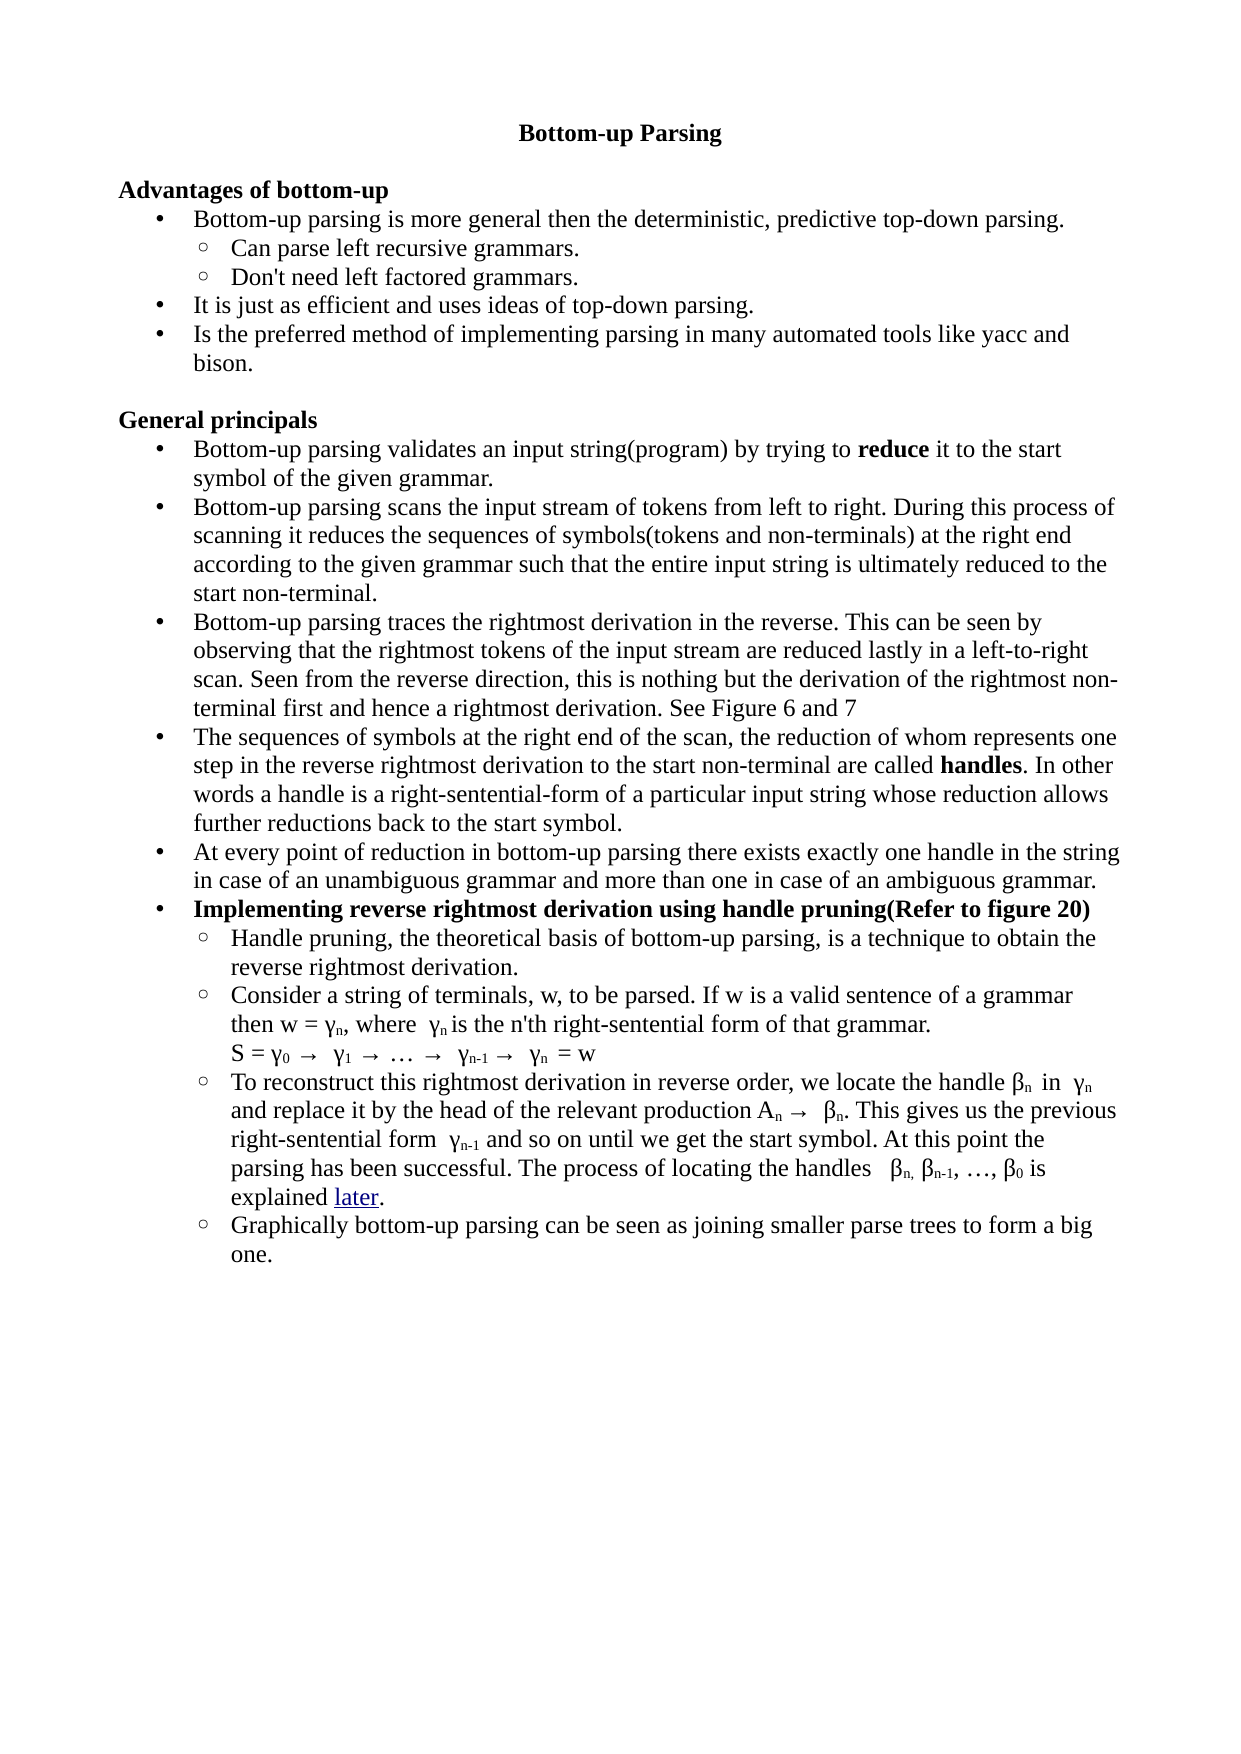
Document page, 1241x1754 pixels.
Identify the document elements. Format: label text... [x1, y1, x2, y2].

list Graphically bottom-up parsing can be seen as joining smaller parse trees to form a big one. [193, 1211, 1122, 1268]
text Bottom-up Parsing [118, 118, 1122, 147]
list At every point of reduction in bottom-up parsing there exists exactly one handle in the string in case of an unambiguous grammar and more than one in case of an ambiguous grammar. [156, 837, 1122, 894]
list Don't need left factored grammars. [193, 262, 1122, 291]
text Advantages of bottom-up [118, 176, 1122, 204]
list It is just as efficient and uses ideas of top-down parsing. [156, 291, 1122, 319]
list Bottom-up parsing scans the input stream of tokens from left to right. During this process of scanning it reduces the sequences of symbols(tokens and non-terminals) at the right end according to the given grammar such that the entire input string is ultimately reduced to the start non-terminal. [156, 492, 1122, 607]
list Implementing reverse rightmost derivation using handle pruning(Refer to figure 20) [156, 894, 1122, 923]
list Is the preferred method of implementing parsing in many automated tools like yacc and bison. [156, 319, 1122, 377]
text General principals [118, 406, 1122, 434]
list Bottom-up parsing validates an input string(program) by trying to reduce it to the start symbol of the given grammar. [156, 434, 1122, 492]
list The sequences of symbols at the right end of the scan, the reduction of whom represents one step in the reverse rightmost derivation to the start non-terminal are called handles. In other words a handle is a right-sentential-form of a particular input string whose reduction allows further reductions back to the start symbol. [156, 722, 1122, 837]
list Can parse left recursive grammars. [193, 233, 1122, 262]
list Consider a string of terminals, w, to be parsed. If w is a valid sentence of a grammar then w = γn, where γn is the n'th right-sentential form of that grammar. [193, 981, 1122, 1038]
list Bottom-up parsing traces the rightmost derivation in the reverse. This can be seen by observing that the rightmost tokens of the input stream are reduced lastly in a left-to-right scan. Seen from the reverse direction, this is nothing but the derivation of the rightmost non-terminal first and hence a rightmost derivation. See Figure 6 and 7 [156, 607, 1122, 722]
list S = γ0 → γ1 → … → γn-1 → γn = w [193, 1038, 1122, 1067]
list Handle pruning, the theoretical basis of bottom-up parsing, is a technique to obtain the reverse rightmost derivation. [193, 923, 1122, 981]
list To reconstruct this rightmost derivation in reverse order, we locate the handle βn in γn and replace it by the head of the relevant production An → βn. This gives us the previous right-sentential form γn-1 and so on until we get the start symbol. At this point the parsing has been successful. The process of locating the handles βn, βn-1, …, β0 is explained later. [193, 1067, 1122, 1211]
list Bottom-up parsing is more general then the deterministic, predictive top-down parsing. [156, 204, 1122, 233]
